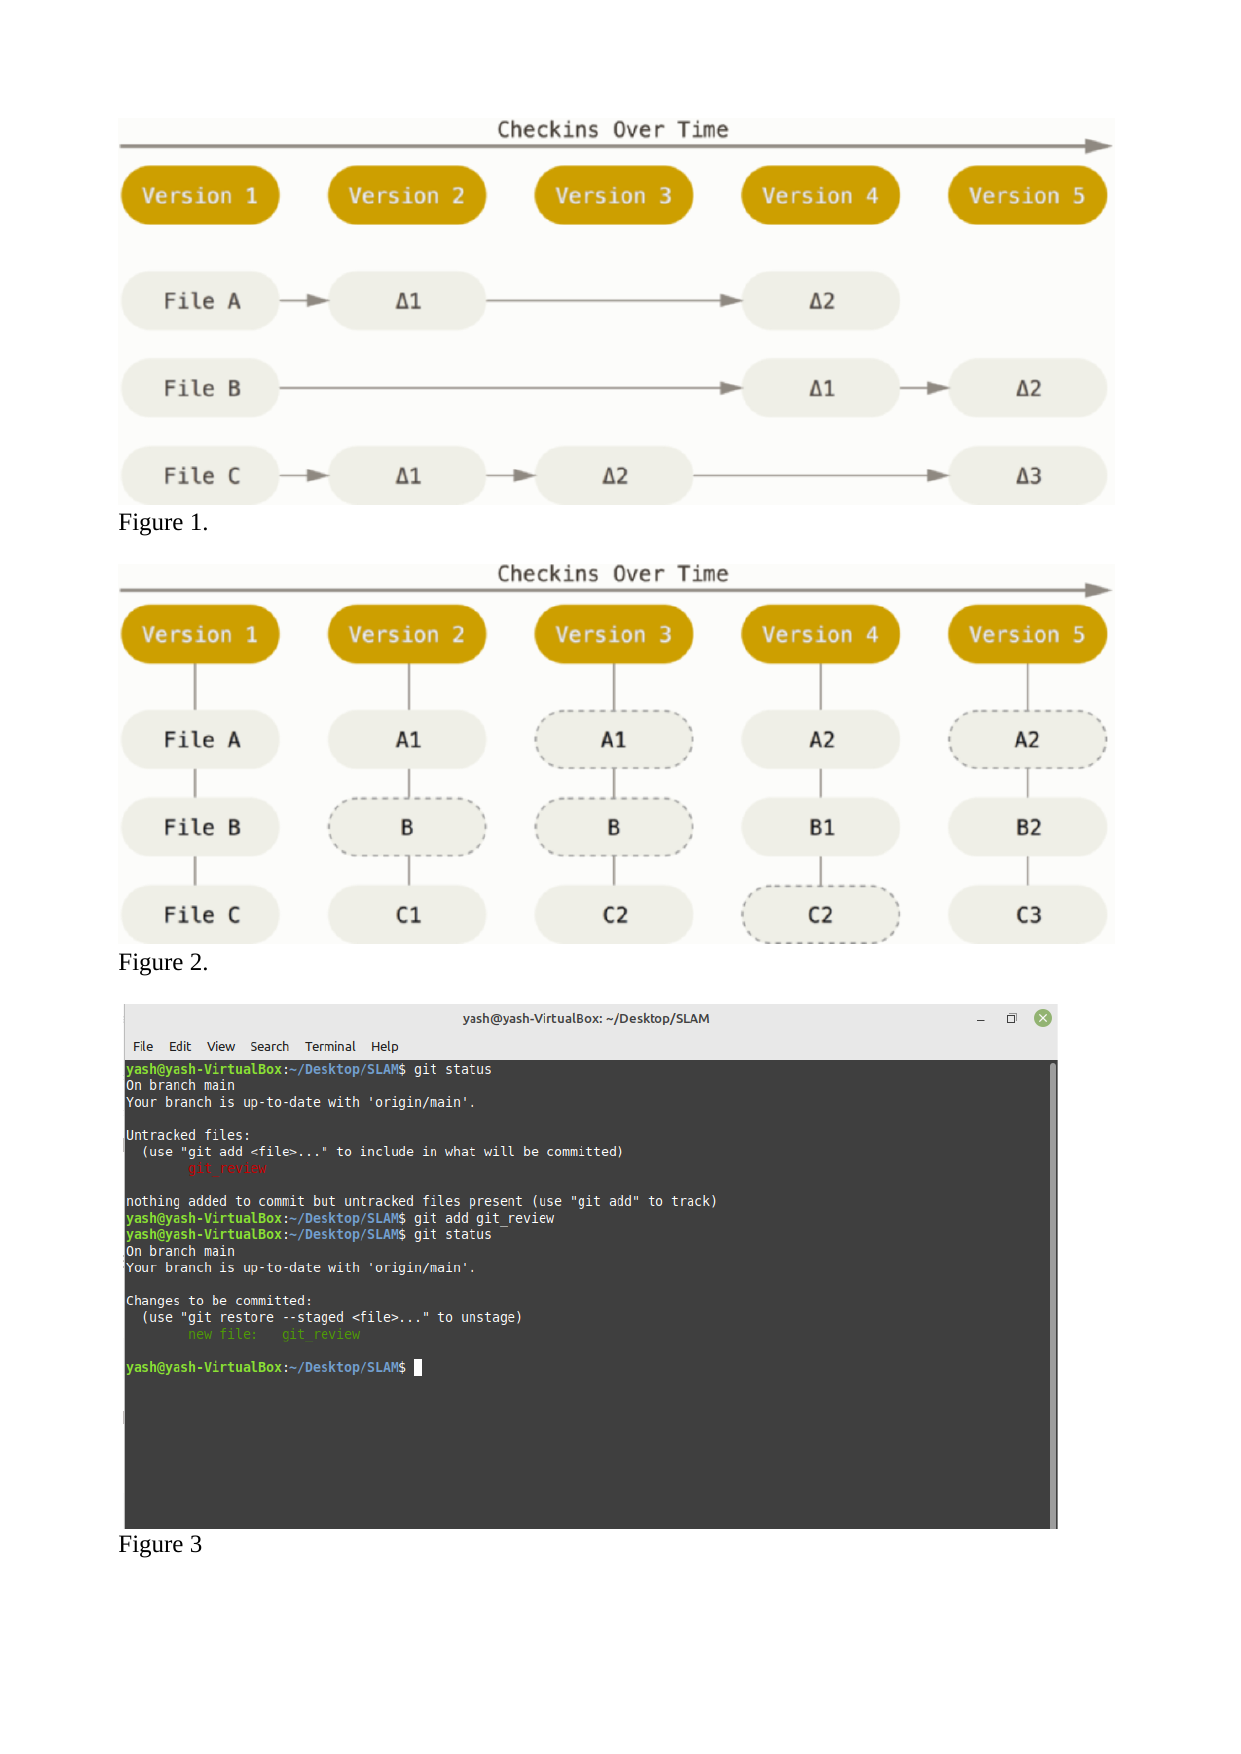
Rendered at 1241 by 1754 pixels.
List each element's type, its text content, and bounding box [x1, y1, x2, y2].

text Figure 2. [118, 947, 1122, 975]
text Figure 3 [118, 1004, 1122, 1558]
picture [118, 118, 1123, 507]
text Figure 1. [118, 507, 1122, 535]
picture [118, 564, 1123, 947]
